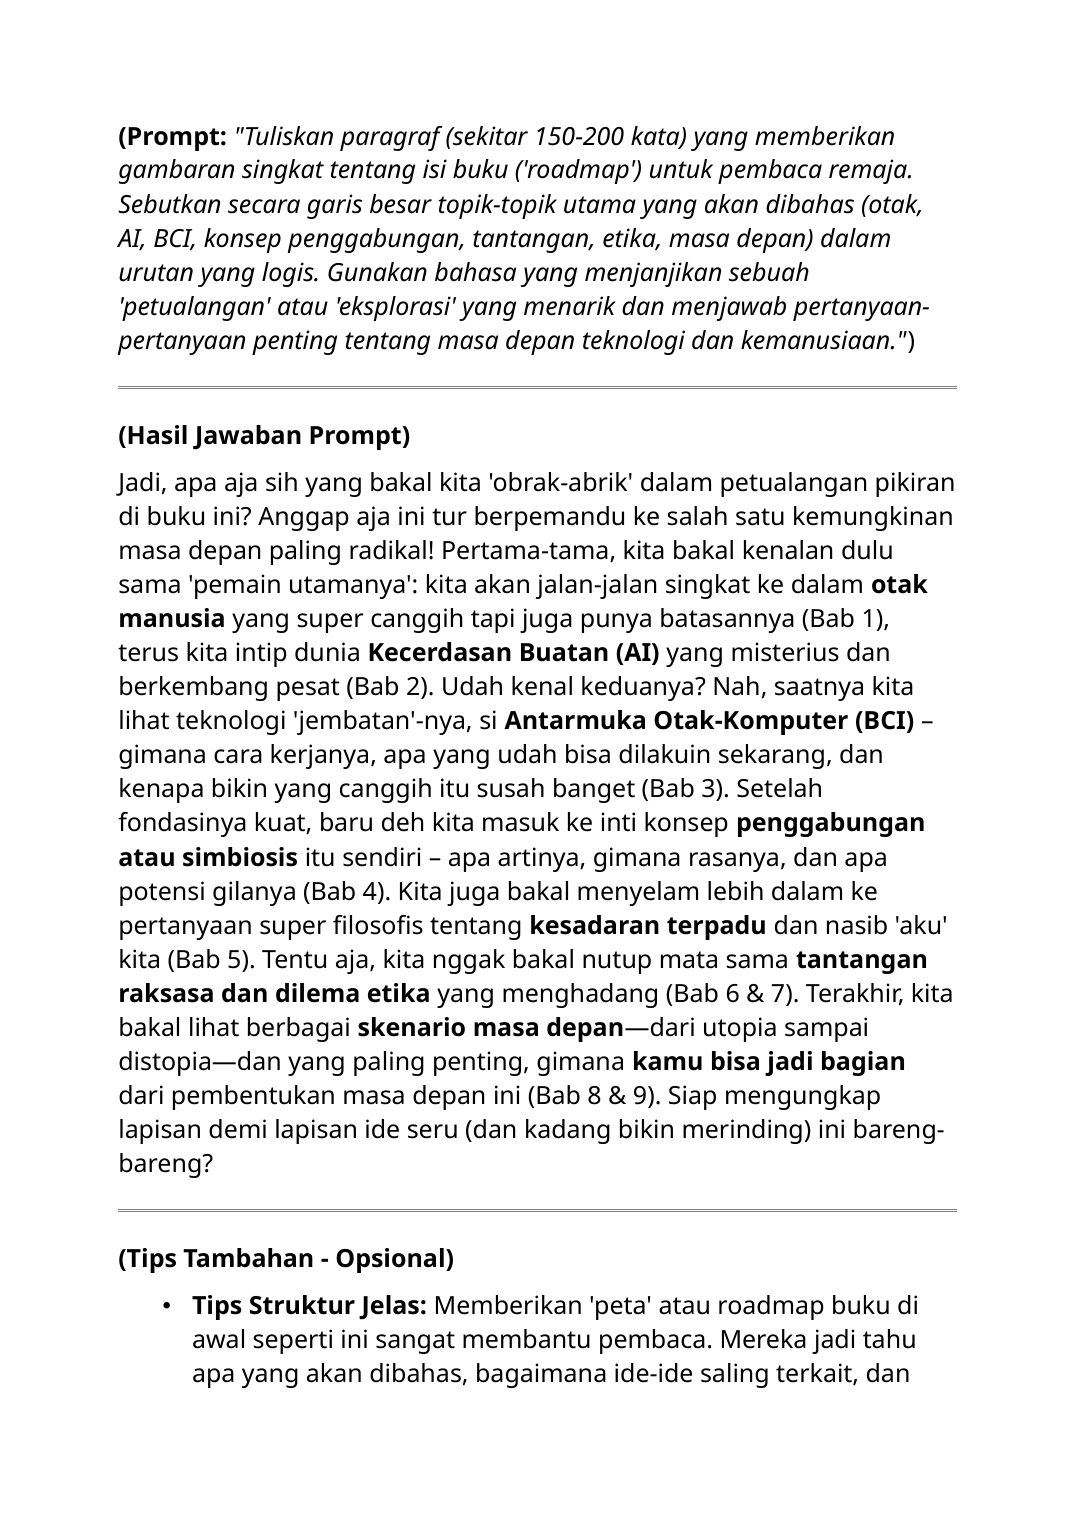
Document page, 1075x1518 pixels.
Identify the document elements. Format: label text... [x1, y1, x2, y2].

text (Hasil Jawaban Prompt) [118, 418, 957, 452]
text (Prompt: "Tuliskan paragraf (sekitar 150-200 kata) yang memberikan gambaran singkat tentang isi buku ('roadmap') untuk pembaca remaja. Sebutkan secara garis besar topik-topik utama yang akan dibahas (otak, AI, BCI, konsep penggabungan, tantangan, etika, masa depan) dalam urutan yang logis. Gunakan bahasa yang menjanjikan sebuah 'petualangan' atau 'eksplorasi' yang menarik dan menjawab pertanyaan-pertanyaan penting tentang masa depan teknologi dan kemanusiaan.") [118, 118, 957, 357]
list Tips Struktur Jelas: Memberikan 'peta' atau roadmap buku di awal seperti ini sangat membantu pembaca. Mereka jadi tahu apa yang akan dibahas, bagaimana ide-ide saling terkait, dan [162, 1288, 957, 1390]
text Jadi, apa aja sih yang bakal kita 'obrak-abrik' dalam petualangan pikiran di buku ini? Anggap aja ini tur berpemandu ke salah satu kemungkinan masa depan paling radikal! Pertama-tama, kita bakal kenalan dulu sama 'pemain utamanya': kita akan jalan-jalan singkat ke dalam otak manusia yang super canggih tapi juga punya batasannya (Bab 1), terus kita intip dunia Kecerdasan Buatan (AI) yang misterius dan berkembang pesat (Bab 2). Udah kenal keduanya? Nah, saatnya kita lihat teknologi 'jembatan'-nya, si Antarmuka Otak-Komputer (BCI) – gimana cara kerjanya, apa yang udah bisa dilakuin sekarang, dan kenapa bikin yang canggih itu susah banget (Bab 3). Setelah fondasinya kuat, baru deh kita masuk ke inti konsep penggabungan atau simbiosis itu sendiri – apa artinya, gimana rasanya, dan apa potensi gilanya (Bab 4). Kita juga bakal menyelam lebih dalam ke pertanyaan super filosofis tentang kesadaran terpadu dan nasib 'aku' kita (Bab 5). Tentu aja, kita nggak bakal nutup mata sama tantangan raksasa dan dilema etika yang menghadang (Bab 6 & 7). Terakhir, kita bakal lihat berbagai skenario masa depan—dari utopia sampai distopia—dan yang paling penting, gimana kamu bisa jadi bagian dari pembentukan masa depan ini (Bab 8 & 9). Siap mengungkap lapisan demi lapisan ide seru (dan kadang bikin merinding) ini bareng-bareng? [118, 464, 957, 1180]
text (Tips Tambahan - Opsional) [118, 1241, 957, 1275]
